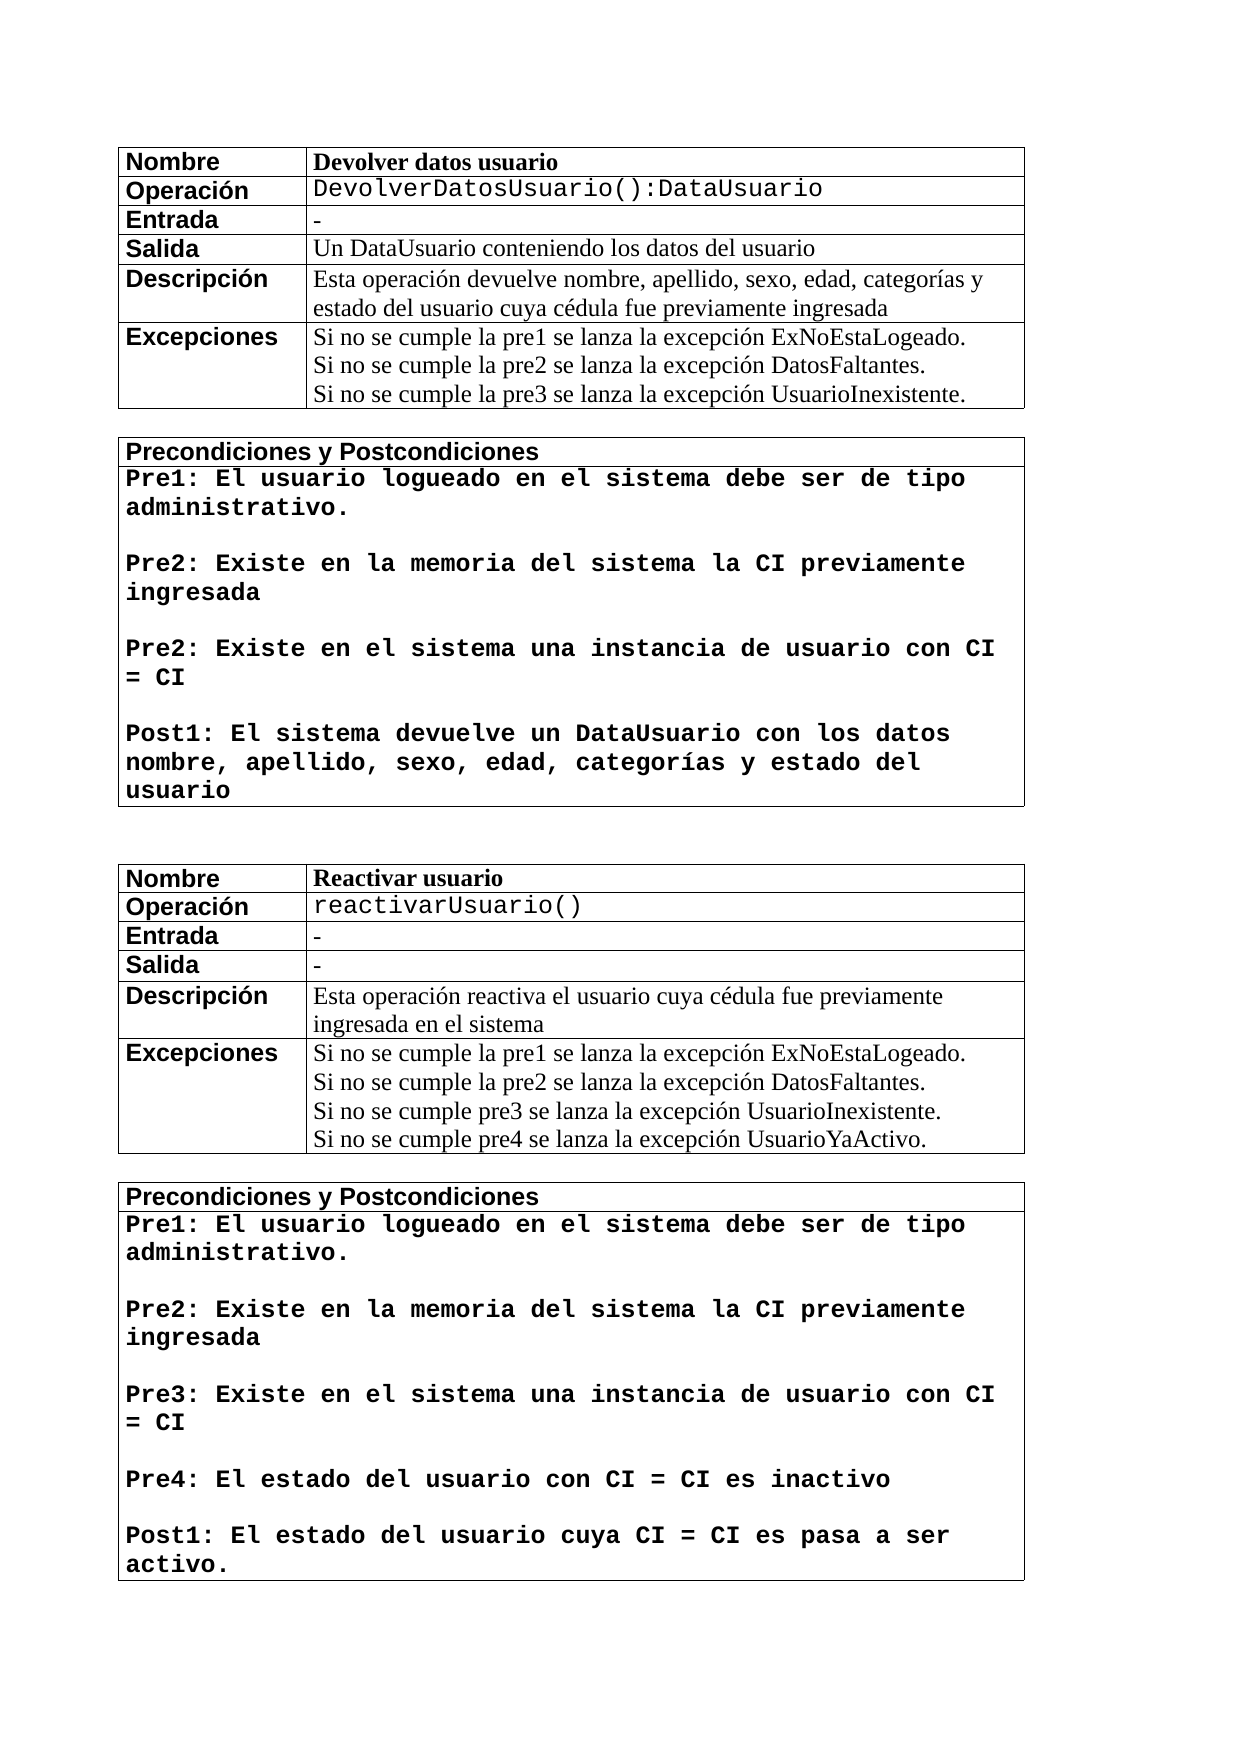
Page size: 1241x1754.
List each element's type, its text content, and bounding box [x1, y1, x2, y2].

table_cell Esta operación reactiva el usuario cuya cédula fue previamente ingresada en el sistema [307, 982, 1024, 1038]
table_cell Si no se cumple la pre1 se lanza la excepción ExNoEstaLogeado. Si no se cumple la pre2 se lanza la excepción DatosFaltantes. Si no se cumple la pre3 se lanza la excepción UsuarioInexistente. [307, 323, 1024, 408]
table_cell Un DataUsuario conteniendo los datos del usuario [307, 235, 1024, 264]
table_cell Pre1: El usuario logueado en el sistema debe ser de tipo administrativo. Pre2: Existe en la memoria del sistema la CI previamente ingresada Pre3: Existe en el sistema una instancia de usuario con CI = CI Pre4: El estado del usuario con CI = CI es inactivo Post1: El estado del usuario cuya CI = CI es pasa a ser activo. [119, 1212, 1024, 1579]
table_cell Excepciones [119, 323, 306, 408]
table_cell - [307, 922, 1024, 950]
table_header Precondiciones y Postcondiciones [119, 438, 1024, 466]
table_cell DevolverDatosUsuario():DataUsuario [307, 177, 1024, 204]
table_cell - [307, 951, 1024, 981]
table_header Nombre [119, 148, 306, 176]
table_cell Esta operación devuelve nombre, apellido, sexo, edad, categorías y estado del usuario cuya cédula fue previamente ingresada [307, 265, 1024, 322]
table_cell reactivarUsuario() [307, 893, 1024, 921]
table_cell - [307, 206, 1024, 233]
table_cell Operación [119, 893, 306, 921]
table_header Devolver datos usuario [307, 148, 1024, 176]
table_cell Descripción [119, 265, 306, 322]
table_cell Entrada [119, 922, 306, 950]
table_cell Entrada [119, 206, 306, 233]
table_cell Salida [119, 235, 306, 264]
table_header Precondiciones y Postcondiciones [119, 1183, 1024, 1211]
table_header Nombre [119, 865, 306, 892]
table_cell Operación [119, 177, 306, 204]
table_cell Si no se cumple la pre1 se lanza la excepción ExNoEstaLogeado. Si no se cumple la pre2 se lanza la excepción DatosFaltantes. Si no se cumple pre3 se lanza la excepción UsuarioInexistente. Si no se cumple pre4 se lanza la excepción UsuarioYaActivo. [307, 1039, 1024, 1153]
table_cell Excepciones [119, 1039, 306, 1153]
table_cell Pre1: El usuario logueado en el sistema debe ser de tipo administrativo. Pre2: Existe en la memoria del sistema la CI previamente ingresada Pre2: Existe en el sistema una instancia de usuario con CI = CI Post1: El sistema devuelve un DataUsuario con los datos nombre, apellido, sexo, edad, categorías y estado del usuario [119, 467, 1024, 806]
table_cell Salida [119, 951, 306, 981]
table_cell Descripción [119, 982, 306, 1038]
table_header Reactivar usuario [307, 865, 1024, 892]
